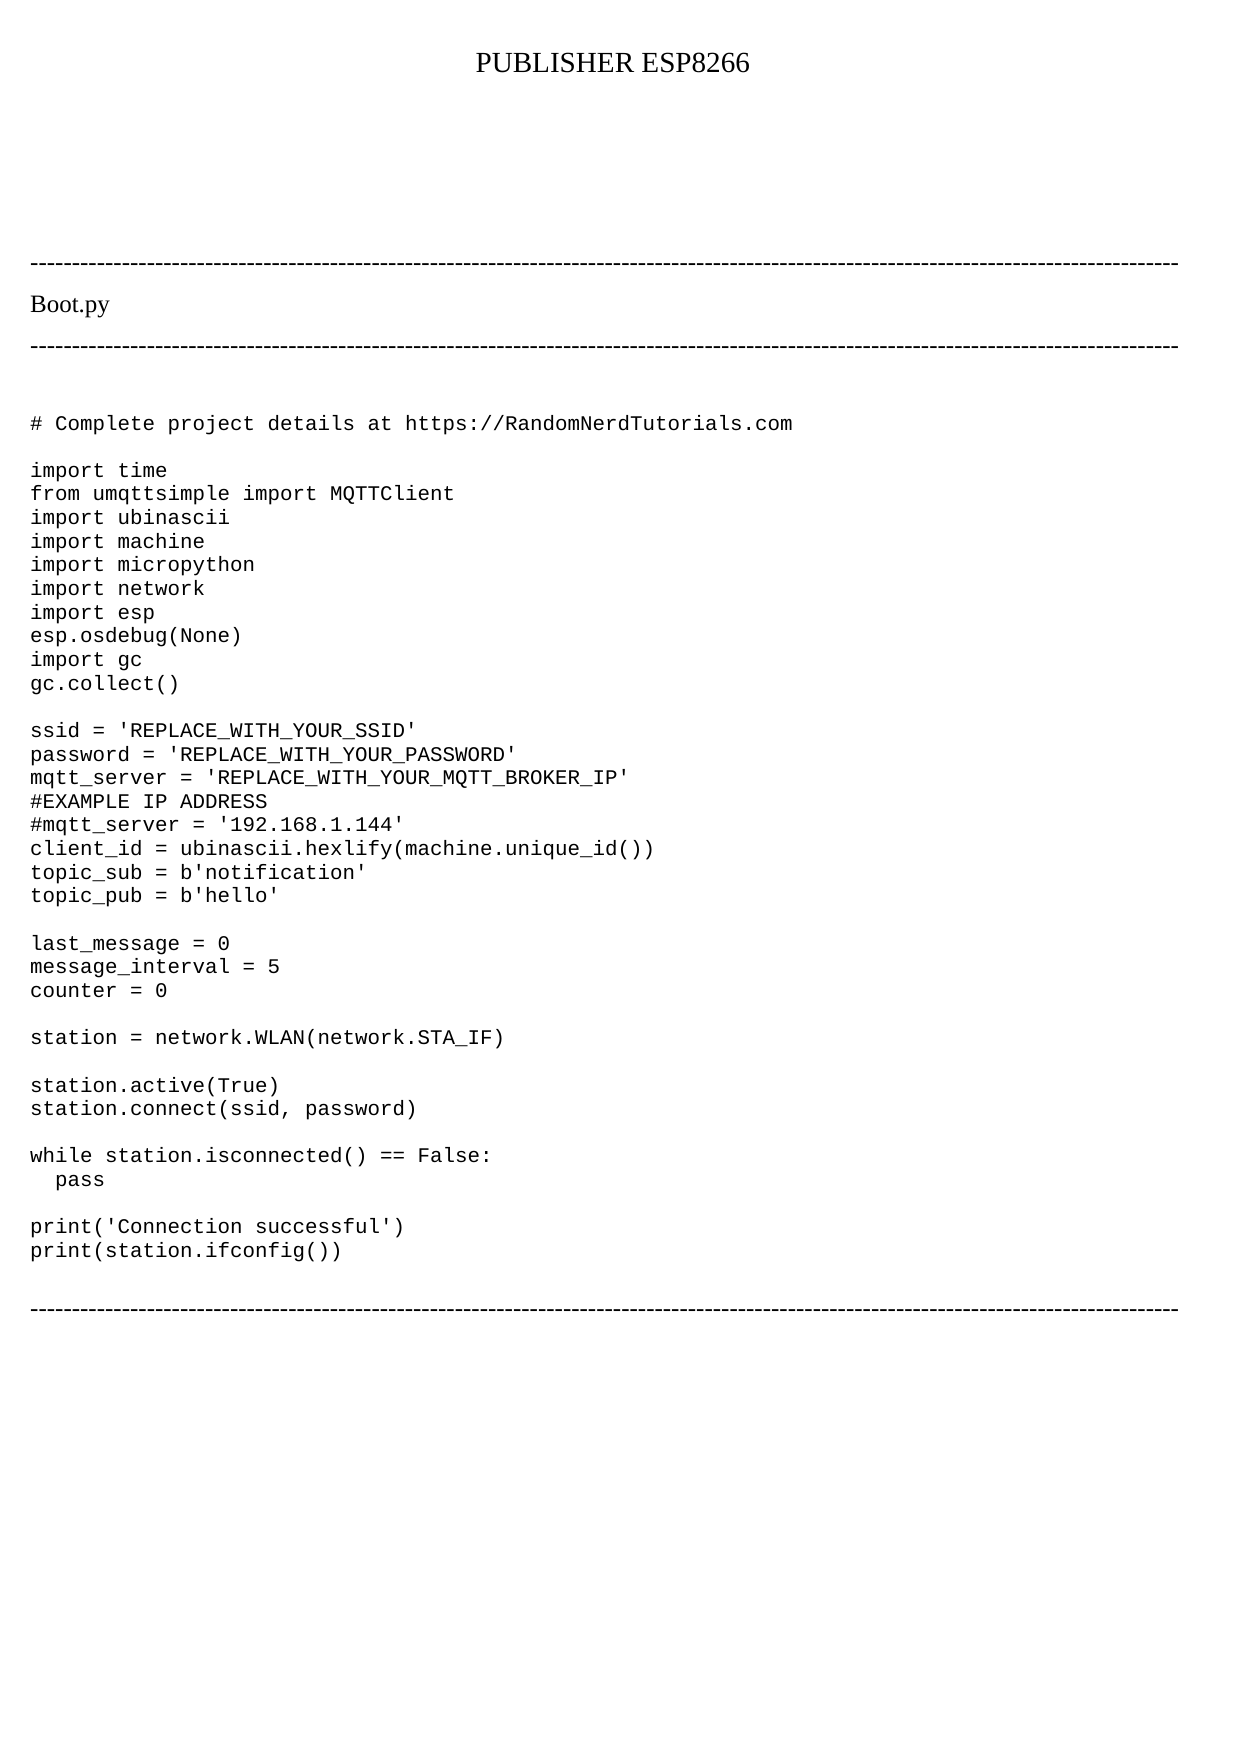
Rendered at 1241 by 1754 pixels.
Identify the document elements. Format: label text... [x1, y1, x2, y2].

text message_interval = 5 [30, 956, 1196, 980]
text # Complete project details at https://RandomNerdTutorials.com [30, 412, 1196, 436]
text station.active(True) [30, 1074, 1196, 1098]
text password = 'REPLACE_WITH_YOUR_PASSWORD' [30, 743, 1196, 767]
text Boot.py [30, 289, 1196, 317]
text pass [30, 1169, 1196, 1193]
text ssid = 'REPLACE_WITH_YOUR_SSID' [30, 720, 1196, 743]
text #EXAMPLE IP ADDRESS [30, 791, 1196, 814]
text import network [30, 578, 1196, 602]
text import esp [30, 602, 1196, 625]
text import ubinascii [30, 507, 1196, 531]
text import micropython [30, 554, 1196, 578]
text ------------------------------------------------------------------------------------------------------------------------------------------ [30, 247, 1196, 276]
text import gc [30, 649, 1196, 673]
text topic_sub = b'notification' [30, 862, 1196, 885]
text from umqttsimple import MQTTClient [30, 483, 1196, 507]
text import machine [30, 531, 1196, 554]
text esp.osdebug(None) [30, 625, 1196, 649]
text print('Connection successful') [30, 1216, 1196, 1240]
text import time [30, 460, 1196, 483]
text ------------------------------------------------------------------------------------------------------------------------------------------ [30, 1293, 1196, 1322]
text ------------------------------------------------------------------------------------------------------------------------------------------ [30, 330, 1196, 359]
text station = network.WLAN(network.STA_IF) [30, 1027, 1196, 1051]
text counter = 0 [30, 980, 1196, 1004]
text client_id = ubinascii.hexlify(machine.unique_id()) [30, 838, 1196, 862]
text station.connect(ssid, password) [30, 1098, 1196, 1122]
text last_message = 0 [30, 933, 1196, 956]
text mqtt_server = 'REPLACE_WITH_YOUR_MQTT_BROKER_IP' [30, 767, 1196, 791]
text while station.isconnected() == False: [30, 1146, 1196, 1169]
text print(station.ifconfig()) [30, 1240, 1196, 1264]
text #mqtt_server = '192.168.1.144' [30, 814, 1196, 838]
text topic_pub = b'hello' [30, 885, 1196, 909]
text gc.collect() [30, 673, 1196, 696]
